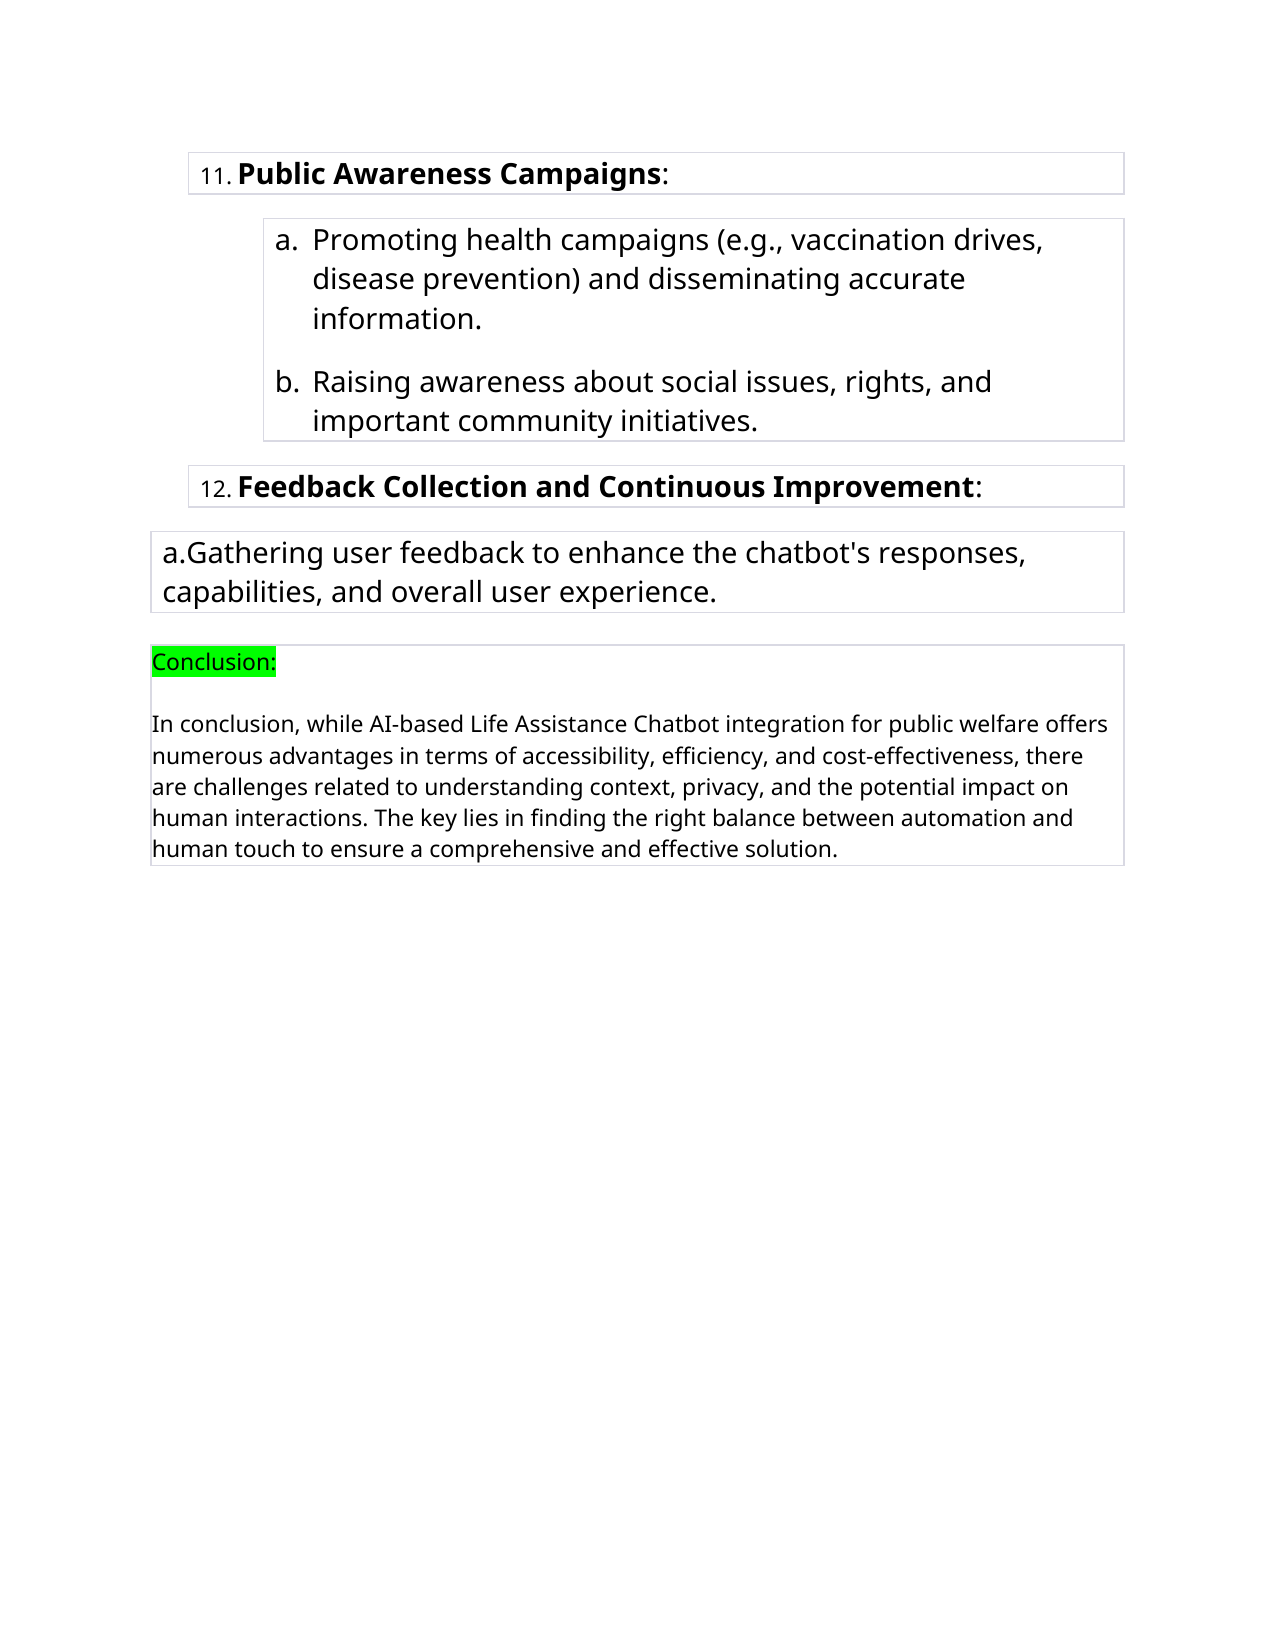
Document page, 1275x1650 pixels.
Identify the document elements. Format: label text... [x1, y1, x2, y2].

text Conclusion: [152, 646, 1123, 677]
list Promoting health campaigns (e.g., vaccination drives, disease prevention) and disseminating accurate information. [264, 219, 1123, 338]
list Feedback Collection and Continuous Improvement: [189, 466, 1123, 506]
text In conclusion, while AI-based Life Assistance Chatbot integration for public welfare offers numerous advantages in terms of accessibility, efficiency, and cost-effectiveness, there are challenges related to understanding context, privacy, and the potential impact on human interactions. The key lies in finding the right balance between automation and human touch to ensure a comprehensive and effective solution. [152, 707, 1123, 865]
list Public Awareness Campaigns: [189, 153, 1123, 193]
list Raising awareness about social issues, rights, and important community initiatives. [264, 359, 1123, 440]
text a.Gathering user feedback to enhance the chatbot's responses, capabilities, and overall user experience. [152, 532, 1123, 612]
